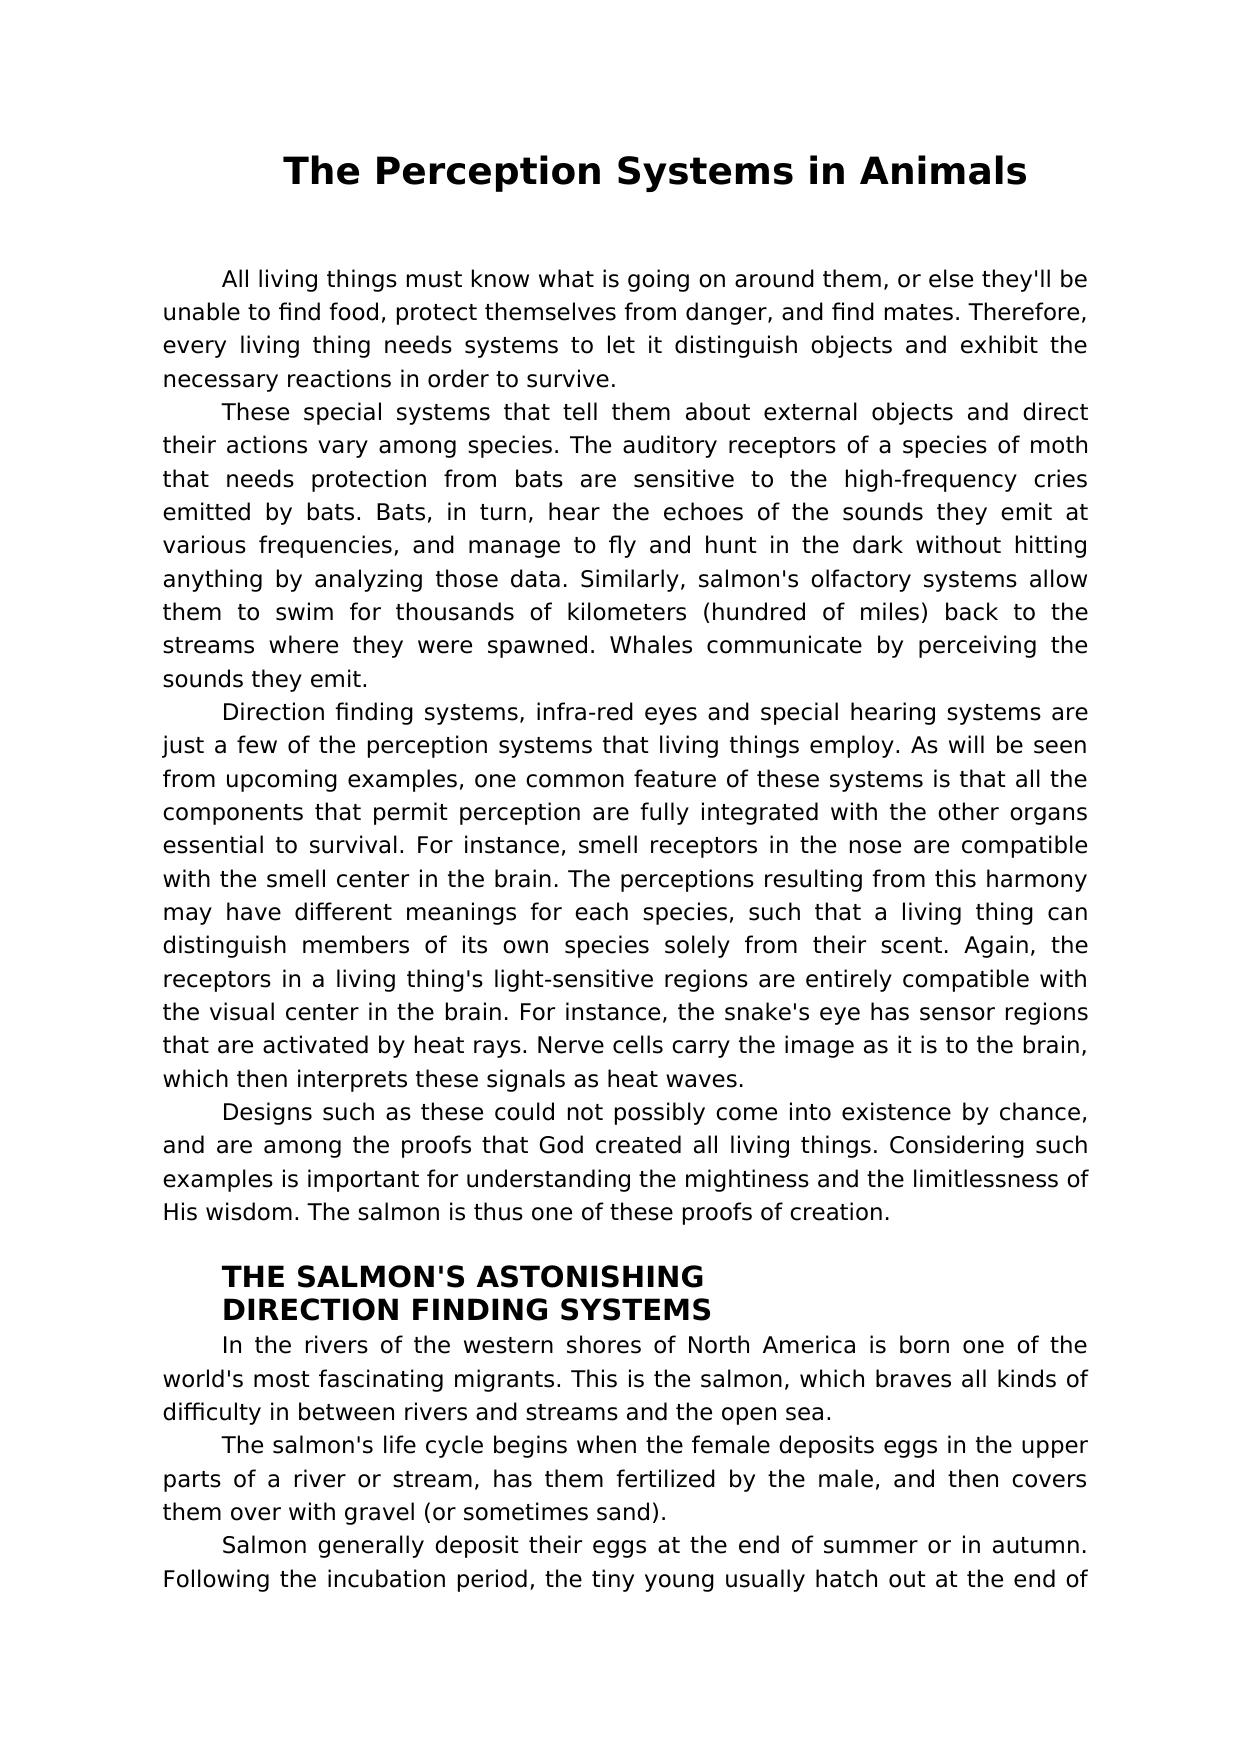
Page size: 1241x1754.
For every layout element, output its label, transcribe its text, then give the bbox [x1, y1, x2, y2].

text The salmon's life cycle begins when the female deposits eggs in the upper parts of a river or stream, has them fertilized by the male, and then covers them over with gravel (or sometimes sand). [162, 1427, 1090, 1527]
text All living things must know what is going on around them, or else they'll be unable to find food, protect themselves from danger, and find mates. Therefore, every living thing needs systems to let it distinguish objects and exhibit the necessary reactions in order to survive. [162, 260, 1090, 394]
text THE SALMON'S ASTONISHING [162, 1260, 1090, 1294]
text The Perception Systems in Animals [162, 150, 1090, 194]
text Designs such as these could not possibly come into existence by chance, and are among the proofs that God created all living things. Considering such examples is important for understanding the mightiness and the limitlessness of His wisdom. The salmon is thus one of these proofs of creation. [162, 1094, 1090, 1227]
text Salmon generally deposit their eggs at the end of summer or in autumn. Following the incubation period, the tiny young usually hatch out at the end of [162, 1527, 1090, 1594]
text In the rivers of the western shores of North America is born one of the world's most fascinating migrants. This is the salmon, which braves all kinds of difficulty in between rivers and streams and the open sea. [162, 1327, 1090, 1427]
text Direction finding systems, infra-red eyes and special hearing systems are just a few of the perception systems that living things employ. As will be seen from upcoming examples, one common feature of these systems is that all the components that permit perception are fully integrated with the other organs essential to survival. For instance, smell receptors in the nose are compatible with the smell center in the brain. The perceptions resulting from this harmony may have different meanings for each species, such that a living thing can distinguish members of its own species solely from their scent. Again, the receptors in a living thing's light-sensitive regions are entirely compatible with the visual center in the brain. For instance, the snake's eye has sensor regions that are activated by heat rays. Nerve cells carry the image as it is to the brain, which then interprets these signals as heat waves. [162, 694, 1090, 1094]
text These special systems that tell them about external objects and direct their actions vary among species. The auditory receptors of a species of moth that needs protection from bats are sensitive to the high-frequency cries emitted by bats. Bats, in turn, hear the echoes of the sounds they emit at various frequencies, and manage to fly and hunt in the dark without hitting anything by analyzing those data. Similarly, salmon's olfactory systems allow them to swim for thousands of kilometers (hundred of miles) back to the streams where they were spawned. Whales communicate by perceiving the sounds they emit. [162, 394, 1090, 694]
text DIRECTION FINDING SYSTEMS [162, 1294, 1090, 1327]
